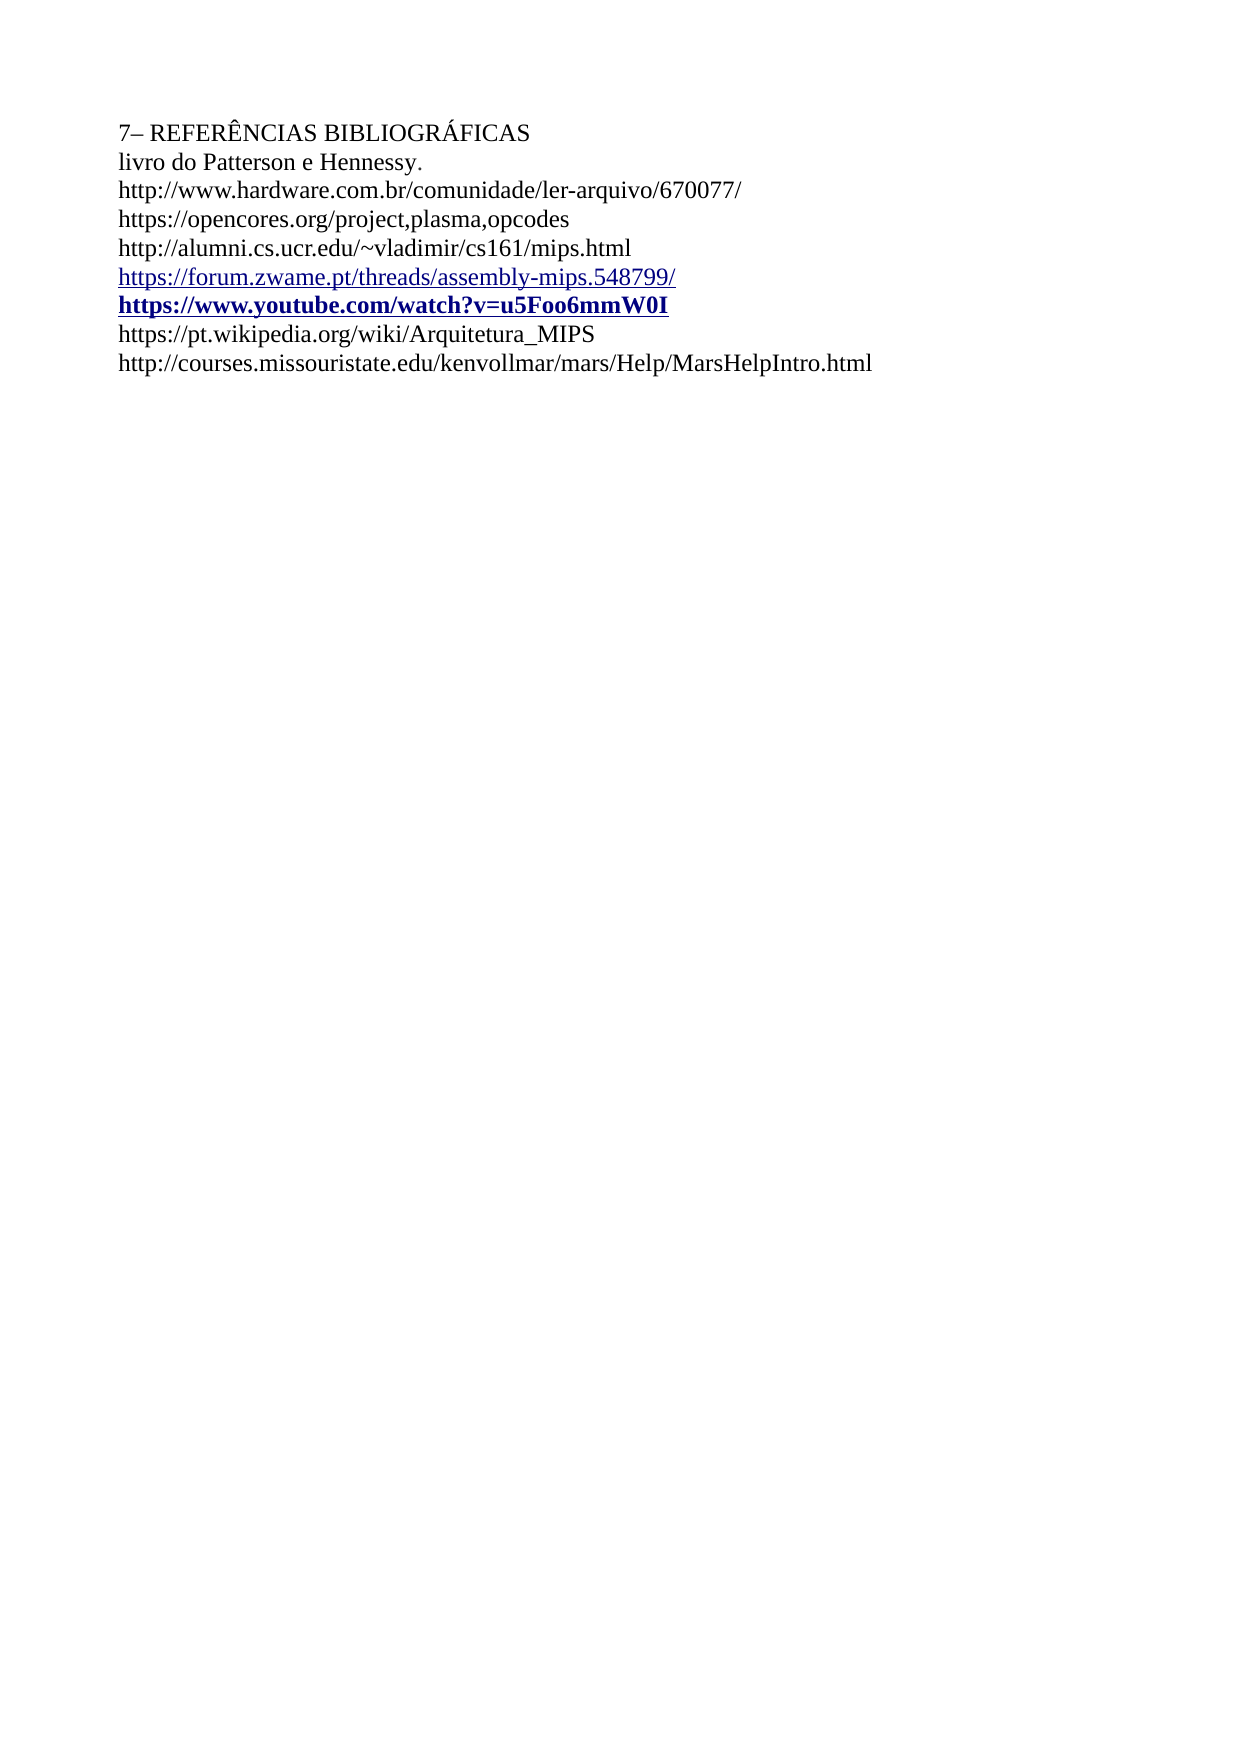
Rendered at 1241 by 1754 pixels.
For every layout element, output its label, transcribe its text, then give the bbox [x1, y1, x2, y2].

text https://pt.wikipedia.org/wiki/Arquitetura_MIPS [118, 319, 1122, 348]
text http://alumni.cs.ucr.edu/~vladimir/cs161/mips.html [118, 233, 1122, 262]
text https://www.youtube.com/watch?v=u5Foo6mmW0I [118, 291, 1122, 319]
text https://forum.zwame.pt/threads/assembly-mips.548799/ [118, 262, 1122, 291]
text livro do Patterson e Hennessy. [118, 147, 1122, 176]
text https://opencores.org/project,plasma,opcodes [118, 204, 1122, 233]
text http://www.hardware.com.br/comunidade/ler-arquivo/670077/ [118, 176, 1122, 204]
text 7– REFERÊNCIAS BIBLIOGRÁFICAS [118, 118, 1122, 147]
text http://courses.missouristate.edu/kenvollmar/mars/Help/MarsHelpIntro.html [118, 348, 1122, 377]
